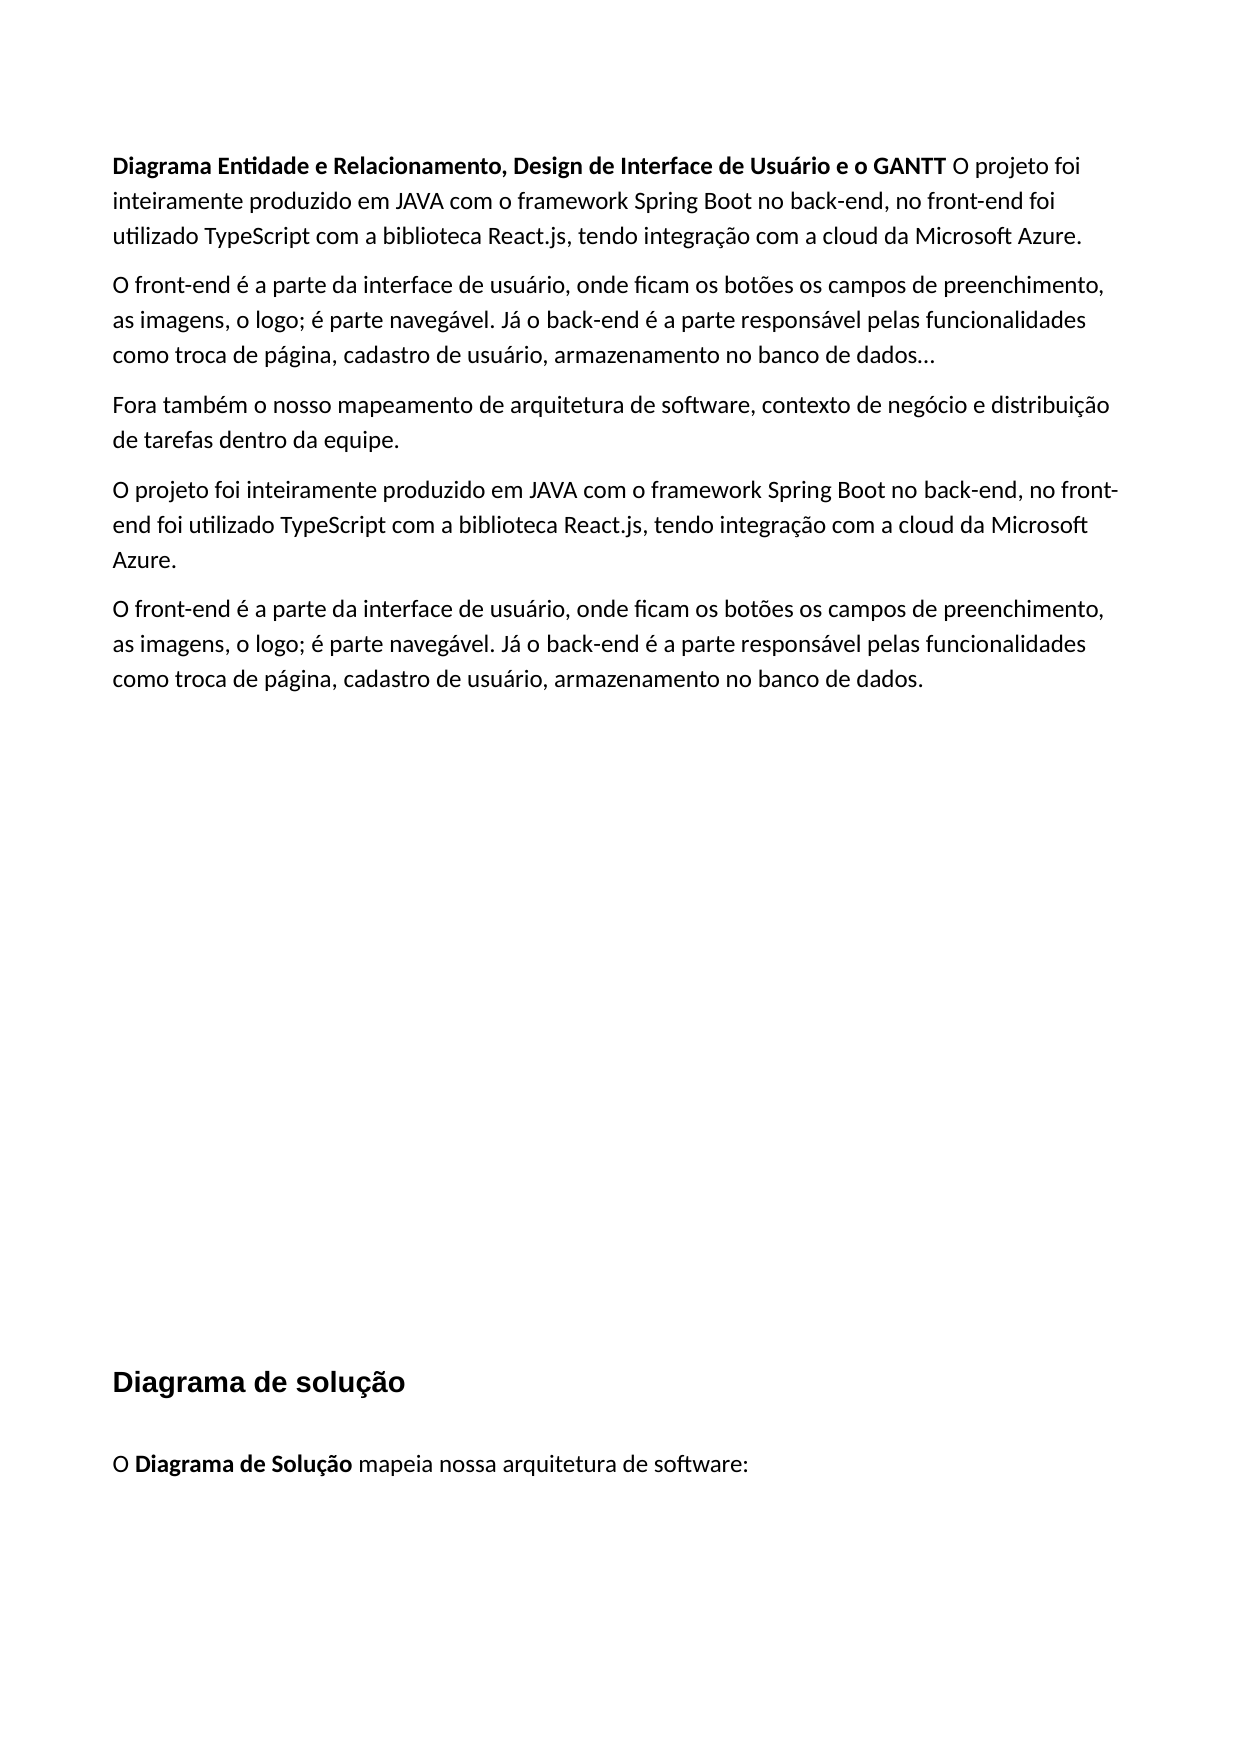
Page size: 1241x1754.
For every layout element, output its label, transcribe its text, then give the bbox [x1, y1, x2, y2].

text O Diagrama de Solução mapeia nossa arquitetura de software: [112, 1448, 1128, 1479]
text Diagrama Entidade e Relacionamento, Design de Interface de Usuário e o GANTT O projeto foi inteiramente produzido em JAVA com o framework Spring Boot no back-end, no front-end foi utilizado TypeScript com a biblioteca React.js, tendo integração com a cloud da Microsoft Azure. [112, 150, 1128, 251]
text O front-end é a parte da interface de usuário, onde ficam os botões os campos de preenchimento, as imagens, o logo; é parte navegável. Já o back-end é a parte responsável pelas funcionalidades como troca de página, cadastro de usuário, armazenamento no banco de dados. [112, 593, 1128, 694]
text O front-end é a parte da interface de usuário, onde ficam os botões os campos de preenchimento, as imagens, o logo; é parte navegável. Já o back-end é a parte responsável pelas funcionalidades como troca de página, cadastro de usuário, armazenamento no banco de dados… [112, 269, 1128, 370]
text O projeto foi inteiramente produzido em JAVA com o framework Spring Boot no back-end, no front-end foi utilizado TypeScript com a biblioteca React.js, tendo integração com a cloud da Microsoft Azure. [112, 474, 1128, 574]
subtitle Diagrama de solução [112, 1365, 1128, 1399]
text Fora também o nosso mapeamento de arquitetura de software, contexto de negócio e distribuição de tarefas dentro da equipe. [112, 389, 1128, 455]
